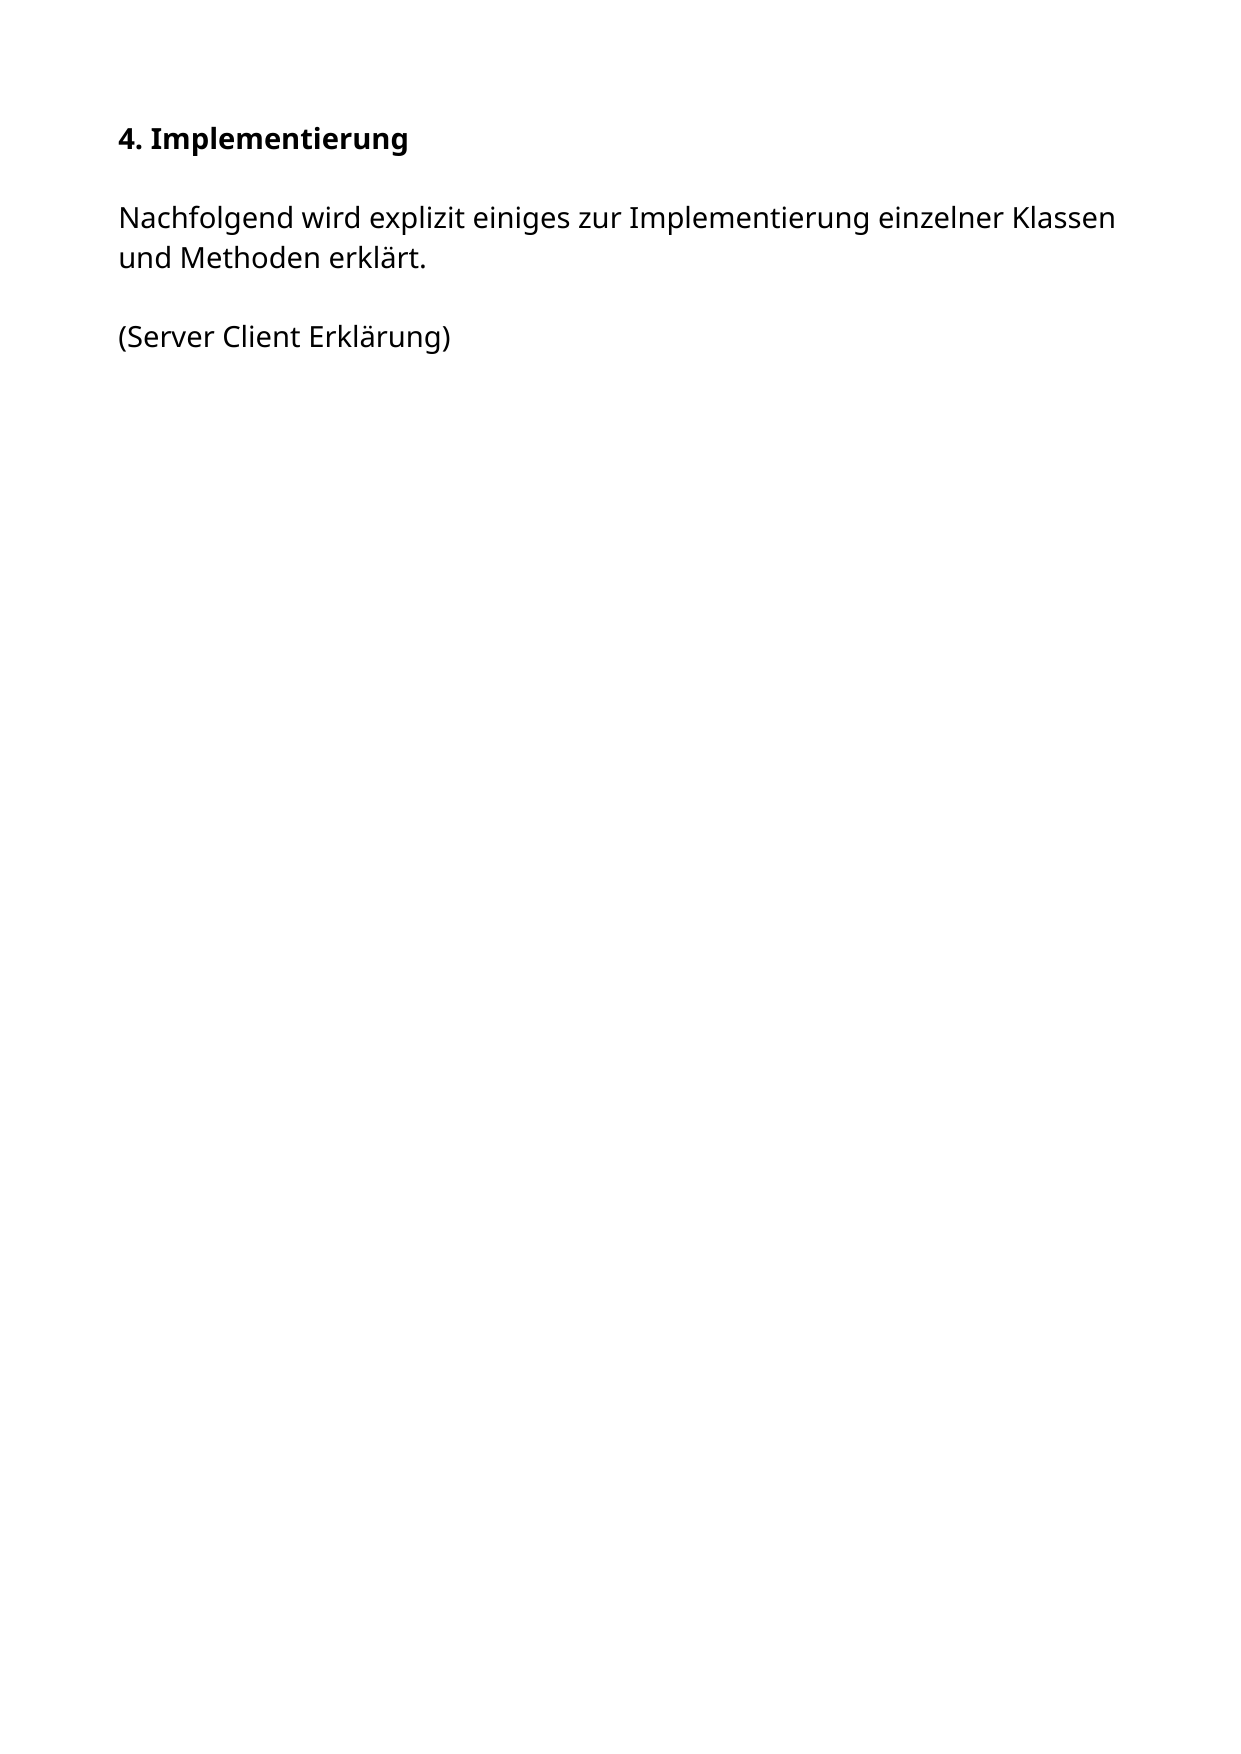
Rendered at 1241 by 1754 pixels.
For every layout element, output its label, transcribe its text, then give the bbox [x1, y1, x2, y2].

text 4. Implementierung [118, 118, 1122, 158]
text Nachfolgend wird explizit einiges zur Implementierung einzelner Klassen und Methoden erklärt. [118, 197, 1122, 277]
text (Server Client Erklärung) [118, 317, 1122, 356]
